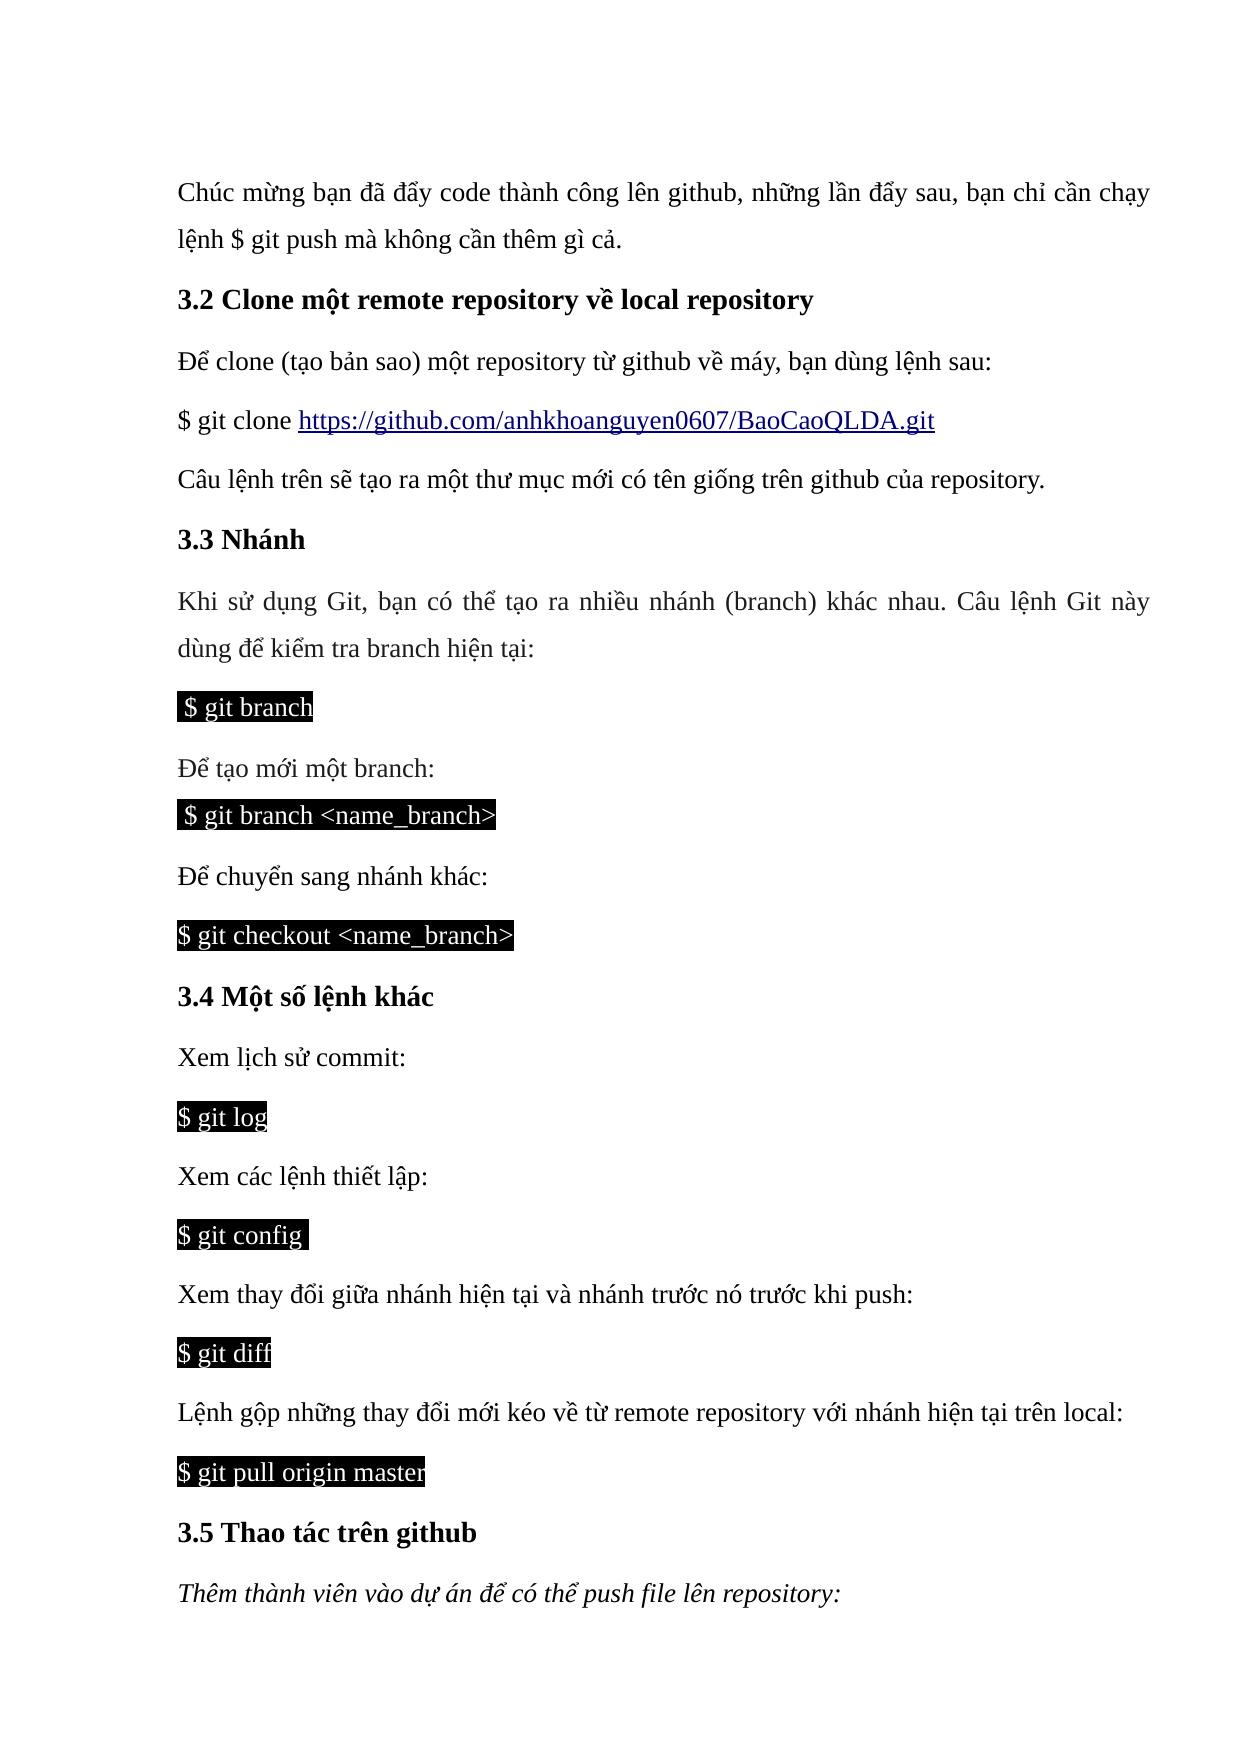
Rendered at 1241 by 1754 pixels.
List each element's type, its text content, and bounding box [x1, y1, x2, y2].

text $ git pull origin master [177, 1456, 1152, 1487]
text Xem thay đổi giữa nhánh hiện tại và nhánh trước nó trước khi push: [177, 1278, 1152, 1309]
text $ git log [177, 1101, 1152, 1132]
text Xem các lệnh thiết lập: [177, 1160, 1152, 1191]
text Câu lệnh trên sẽ tạo ra một thư mục mới có tên giống trên github của repository. [177, 463, 1152, 494]
text $ git branch [177, 691, 1152, 722]
text Chúc mừng bạn đã đẩy code thành công lên github, những lần đẩy sau, bạn chỉ cần chạy lệnh $ git push mà không cần thêm gì cả. [177, 176, 1152, 254]
text 3.4 Một số lệnh khác [177, 979, 1152, 1012]
text Khi sử dụng Git, bạn có thể tạo ra nhiều nhánh (branch) khác nhau. Câu lệnh Git này dùng để kiểm tra branch hiện tại: [177, 585, 1152, 663]
text Xem lịch sử commit: [177, 1041, 1152, 1073]
text 3.5 Thao tác trên github [177, 1515, 1152, 1548]
text 3.3 Nhánh [177, 522, 1152, 556]
text Để clone (tạo bản sao) một repository từ github về máy, bạn dùng lệnh sau: [177, 345, 1152, 376]
text $ git diff [177, 1337, 1152, 1368]
text $ git branch <name_branch> [177, 799, 1152, 830]
text Lệnh gộp những thay đổi mới kéo về từ remote repository với nhánh hiện tại trên local: [177, 1396, 1152, 1428]
text $ git clone https://github.com/anhkhoanguyen0607/BaoCaoQLDA.git [177, 404, 1152, 435]
text Để chuyển sang nhánh khác: [177, 860, 1152, 891]
text $ git checkout <name_branch> [177, 919, 1152, 951]
text $ git config [177, 1219, 1152, 1250]
text 3.2 Clone một remote repository về local repository [177, 282, 1152, 316]
text Để tạo mới một branch: [177, 752, 1152, 783]
text Thêm thành viên vào dự án để có thể push file lên repository: [177, 1578, 1152, 1609]
